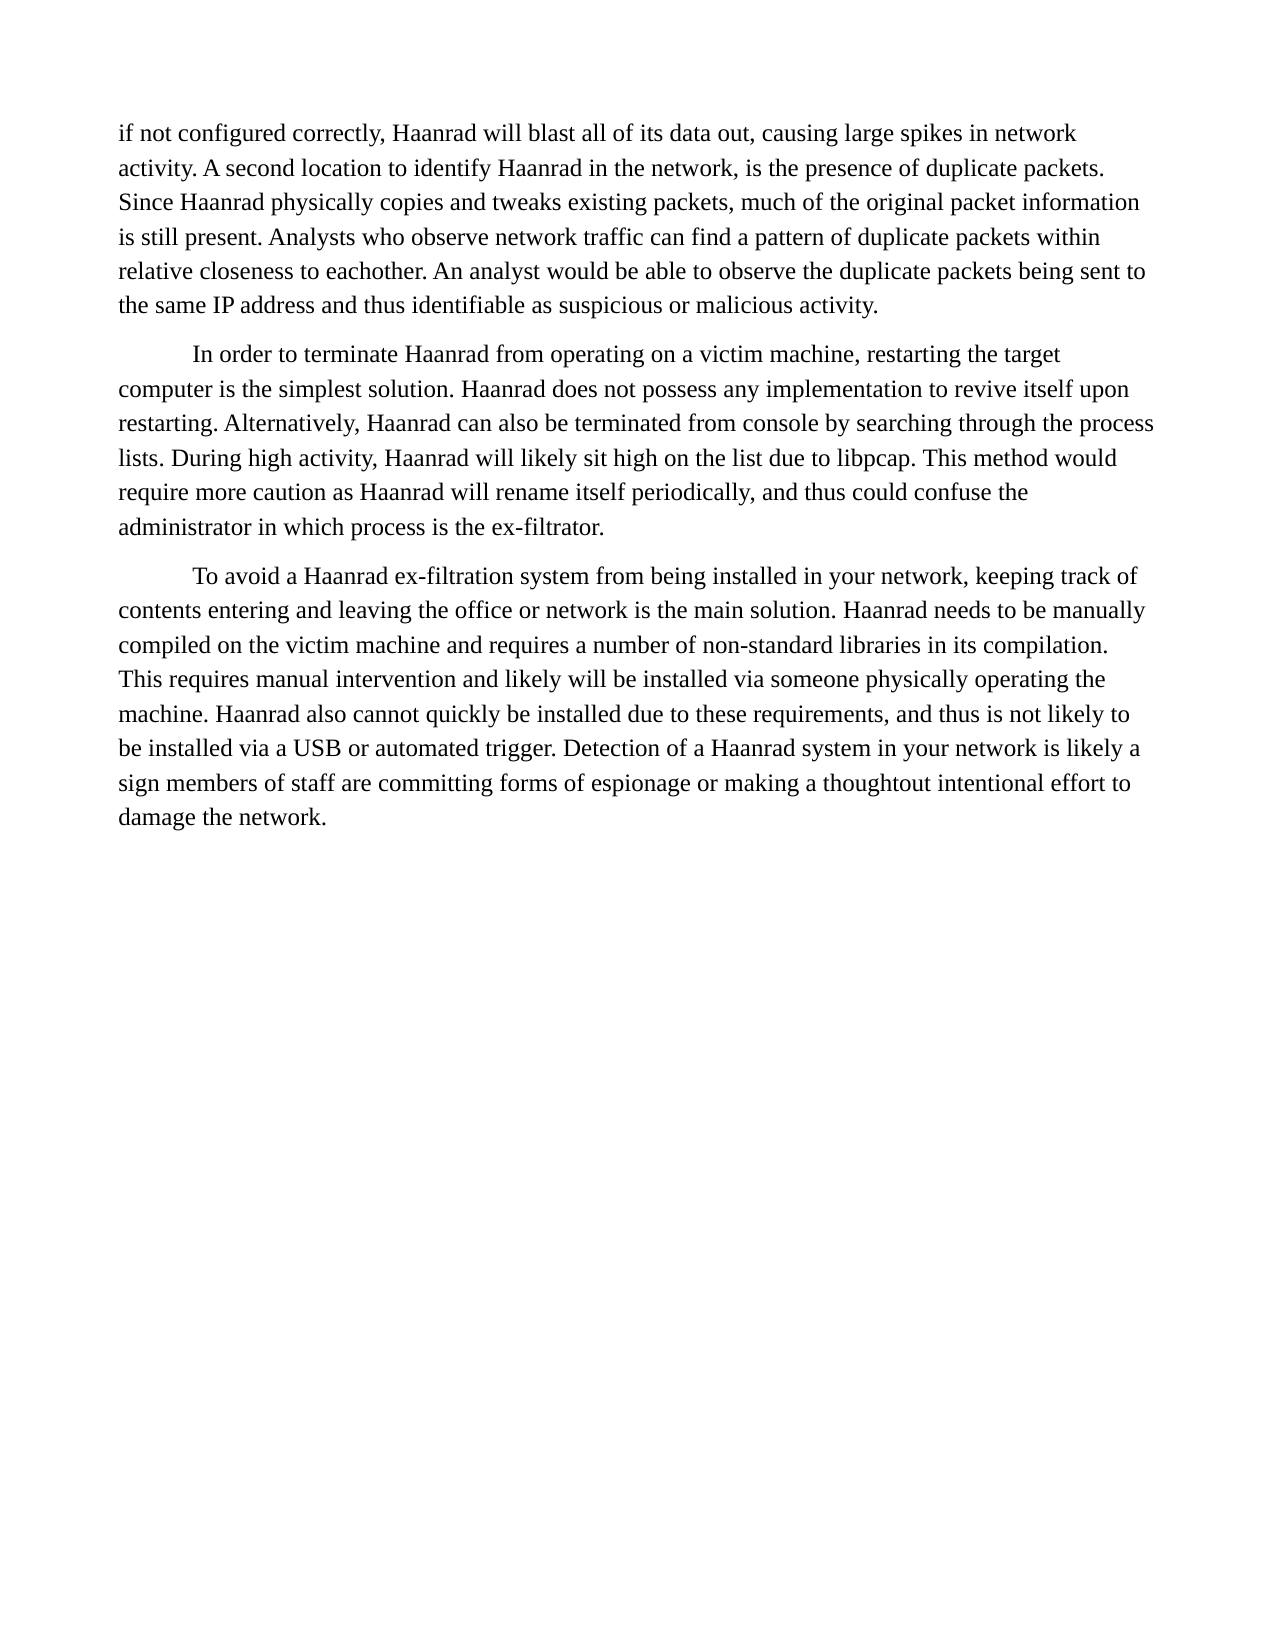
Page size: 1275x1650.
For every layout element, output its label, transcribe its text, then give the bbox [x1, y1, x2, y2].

text To avoid a Haanrad ex-filtration system from being installed in your network, keeping track of contents entering and leaving the office or network is the main solution. Haanrad needs to be manually compiled on the victim machine and requires a number of non-standard libraries in its compilation. This requires manual intervention and likely will be installed via someone physically operating the machine. Haanrad also cannot quickly be installed due to these requirements, and thus is not likely to be installed via a USB or automated trigger. Detection of a Haanrad system in your network is likely a sign members of staff are committing forms of espionage or making a thoughtout intentional effort to damage the network. [118, 561, 1157, 831]
text In order to terminate Haanrad from operating on a victim machine, restarting the target computer is the simplest solution. Haanrad does not possess any implementation to revive itself upon restarting. Alternatively, Haanrad can also be terminated from console by searching through the process lists. During high activity, Haanrad will likely sit high on the list due to libpcap. This method would require more caution as Haanrad will rename itself periodically, and thus could confuse the administrator in which process is the ex-filtrator. [118, 339, 1157, 541]
text if not configured correctly, Haanrad will blast all of its data out, causing large spikes in network activity. A second location to identify Haanrad in the network, is the presence of duplicate packets. Since Haanrad physically copies and tweaks existing packets, much of the original packet information is still present. Analysts who observe network traffic can find a pattern of duplicate packets within relative closeness to eachother. An analyst would be able to observe the duplicate packets being sent to the same IP address and thus identifiable as suspicious or malicious activity. [118, 118, 1157, 319]
